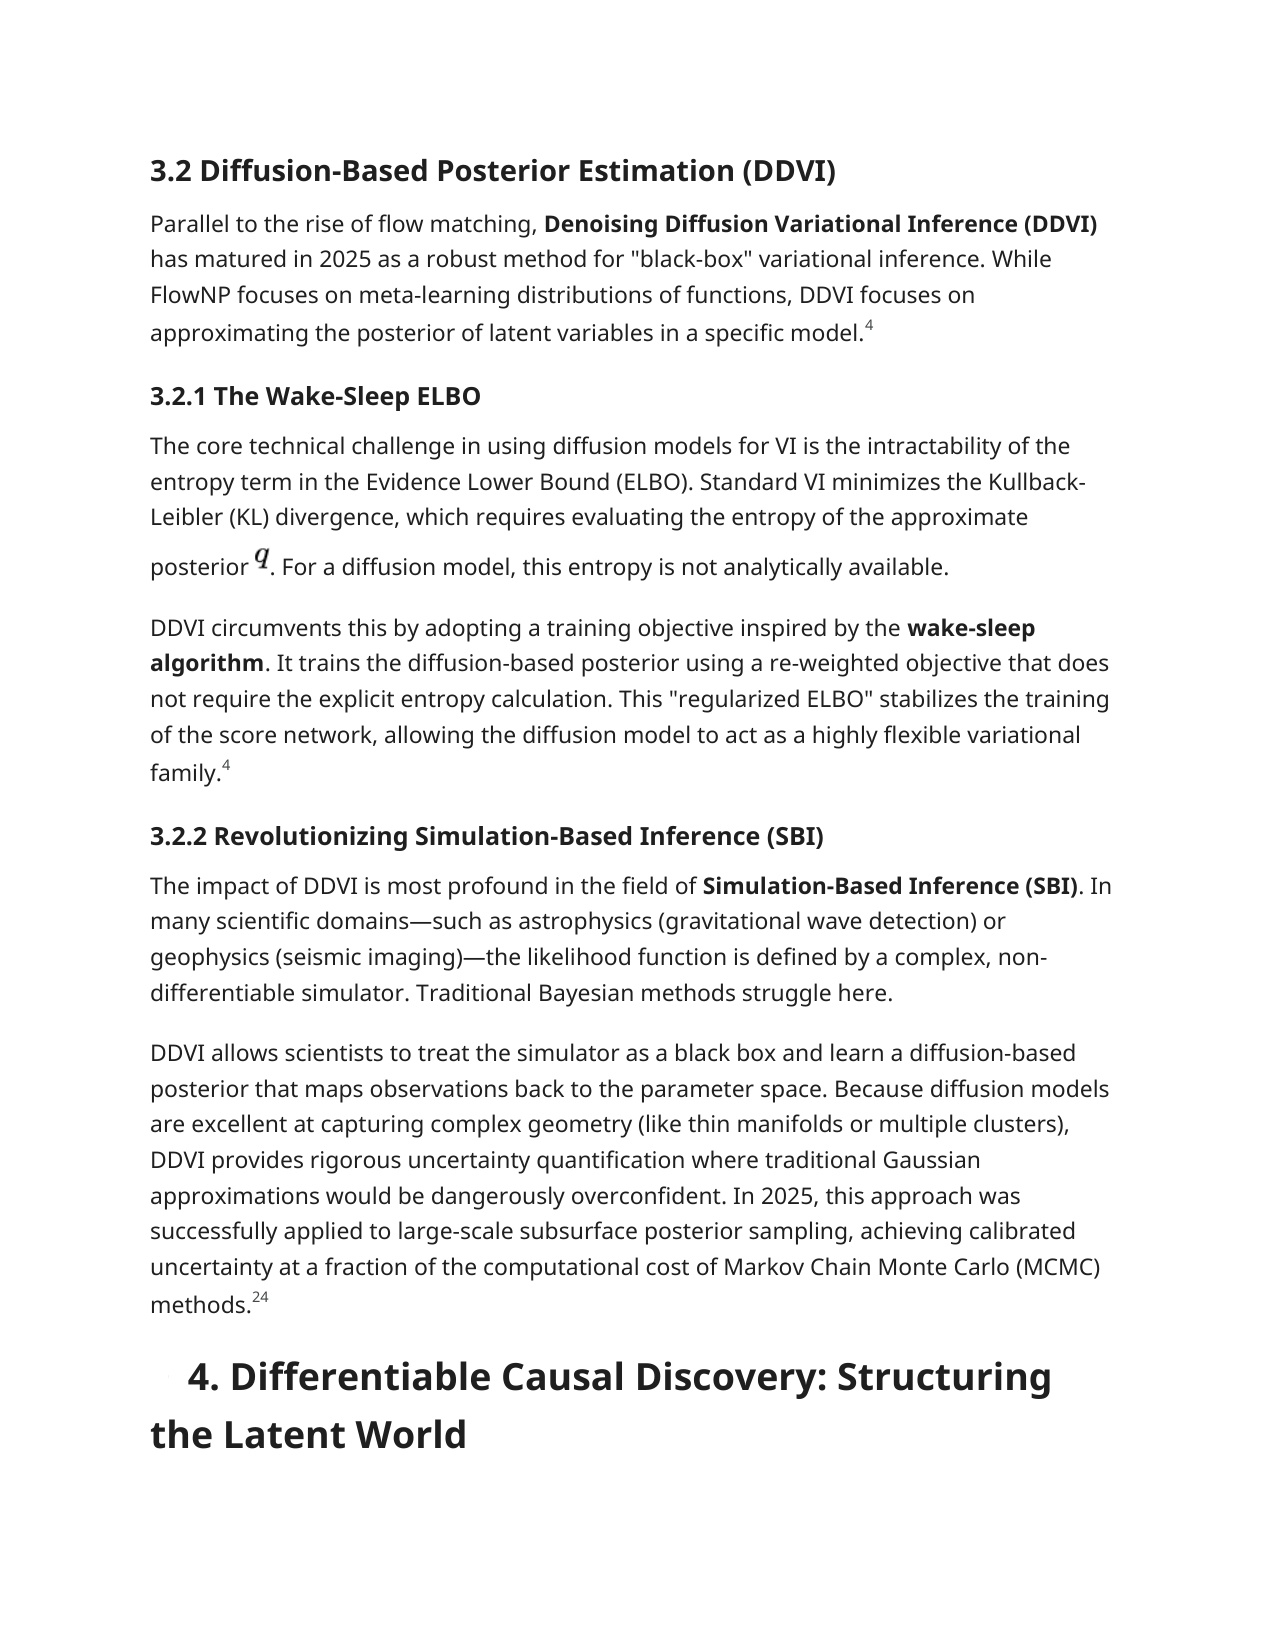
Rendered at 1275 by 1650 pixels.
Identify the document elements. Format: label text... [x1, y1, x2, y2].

text DDVI allows scientists to treat the simulator as a black box and learn a diffusion-based posterior that maps observations back to the parameter space. Because diffusion models are excellent at capturing complex geometry (like thin manifolds or multiple clusters), DDVI provides rigorous uncertainty quantification where traditional Gaussian approximations would be dangerously overconfident. In 2025, this approach was successfully applied to large-scale subsurface posterior sampling, achieving calibrated uncertainty at a fraction of the computational cost of Markov Chain Monte Carlo (MCMC) methods.24 [150, 1037, 1125, 1321]
subtitle 3.2 Diffusion-Based Posterior Estimation (DDVI) [150, 150, 1125, 190]
picture [254, 536, 270, 576]
subtitle 4. Differentiable Causal Discovery: Structuring the Latent World [150, 1351, 1125, 1460]
subtitle 3.2.2 Revolutionizing Simulation-Based Inference (SBI) [150, 818, 1125, 852]
subtitle 3.2.1 The Wake-Sleep ELBO [150, 379, 1125, 413]
text DDVI circumvents this by adopting a training objective inspired by the wake-sleep algorithm. It trains the diffusion-based posterior using a re-weighted objective that does not require the explicit entropy calculation. This "regularized ELBO" stabilizes the training of the score network, allowing the diffusion model to act as a highly flexible variational family.4 [150, 612, 1125, 789]
text The core technical challenge in using diffusion models for VI is the intractability of the entropy term in the Evidence Lower Bound (ELBO). Standard VI minimizes the Kullback-Leibler (KL) divergence, which requires evaluating the entropy of the approximate posterior . For a diffusion model, this entropy is not analytically available. [150, 430, 1125, 582]
text The impact of DDVI is most profound in the field of Simulation-Based Inference (SBI). In many scientific domains—such as astrophysics (gravitational wave detection) or geophysics (seismic imaging)—the likelihood function is defined by a complex, non-differentiable simulator. Traditional Bayesian methods struggle here. [150, 869, 1125, 1008]
text Parallel to the rise of flow matching, Denoising Diffusion Variational Inference (DDVI) has matured in 2025 as a robust method for "black-box" variational inference. While FlowNP focuses on meta-learning distributions of functions, DDVI focuses on approximating the posterior of latent variables in a specific model.4 [150, 208, 1125, 349]
